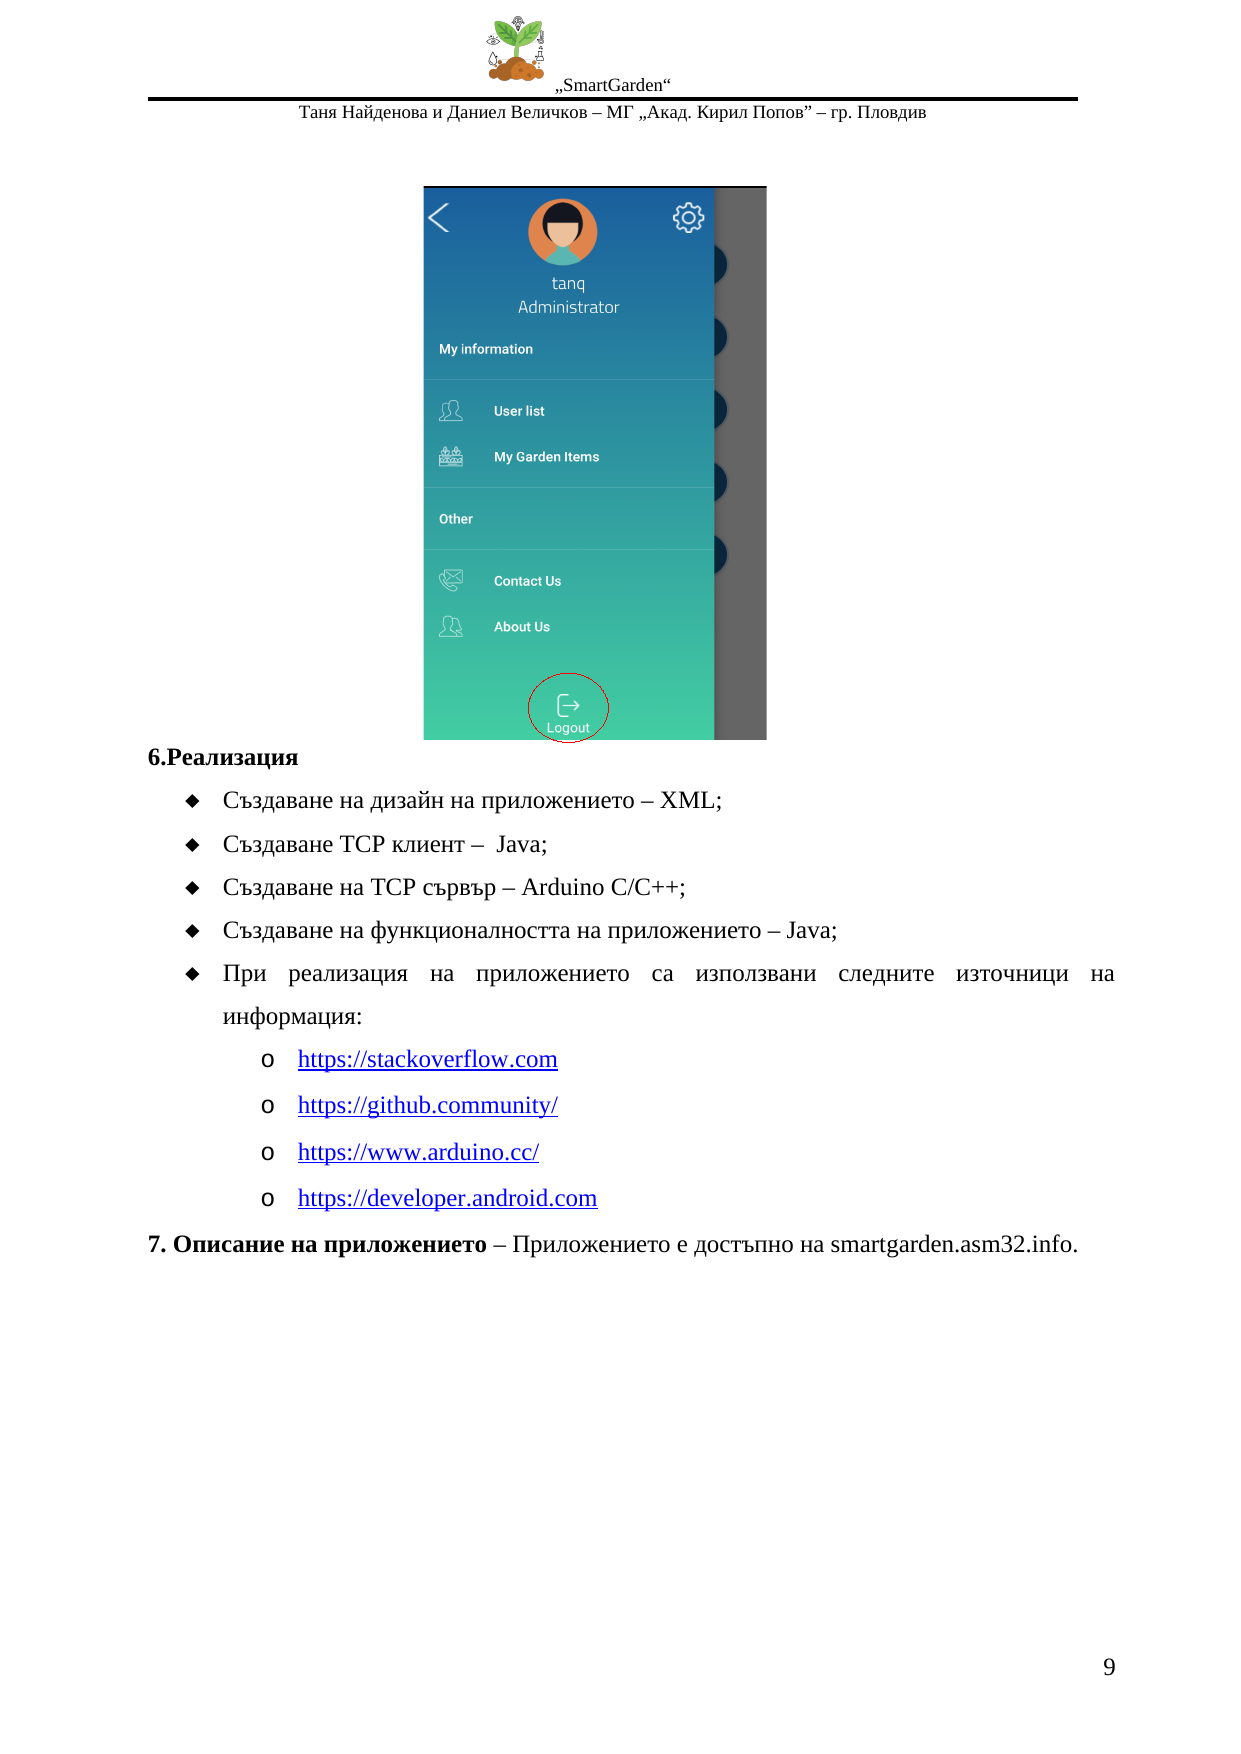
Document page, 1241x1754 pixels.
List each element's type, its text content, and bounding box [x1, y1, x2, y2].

list https://www.arduino.cc/ [260, 1137, 1116, 1168]
list Създаване TCP клиент – Java; [185, 829, 1116, 857]
list Създаване на функционалността на приложението – Java; [185, 915, 1116, 944]
text 6.Реализация [148, 191, 1116, 771]
list При реализация на приложението са използвани следните източници на информация: [185, 958, 1116, 1030]
list https://developer.android.com [260, 1183, 1116, 1214]
list Създаване на дизайн на приложението – XML; [185, 786, 1116, 814]
list Създаване на TCP сървър – Arduino C/C++; [185, 872, 1116, 901]
text 7. Описание на приложението – Приложението е достъпно на smartgarden.asm32.info. [148, 1229, 1116, 1258]
list https://stackoverflow.com [260, 1044, 1116, 1075]
picture [486, 11, 544, 86]
list https://github.community/ [260, 1091, 1116, 1121]
picture [423, 186, 767, 740]
